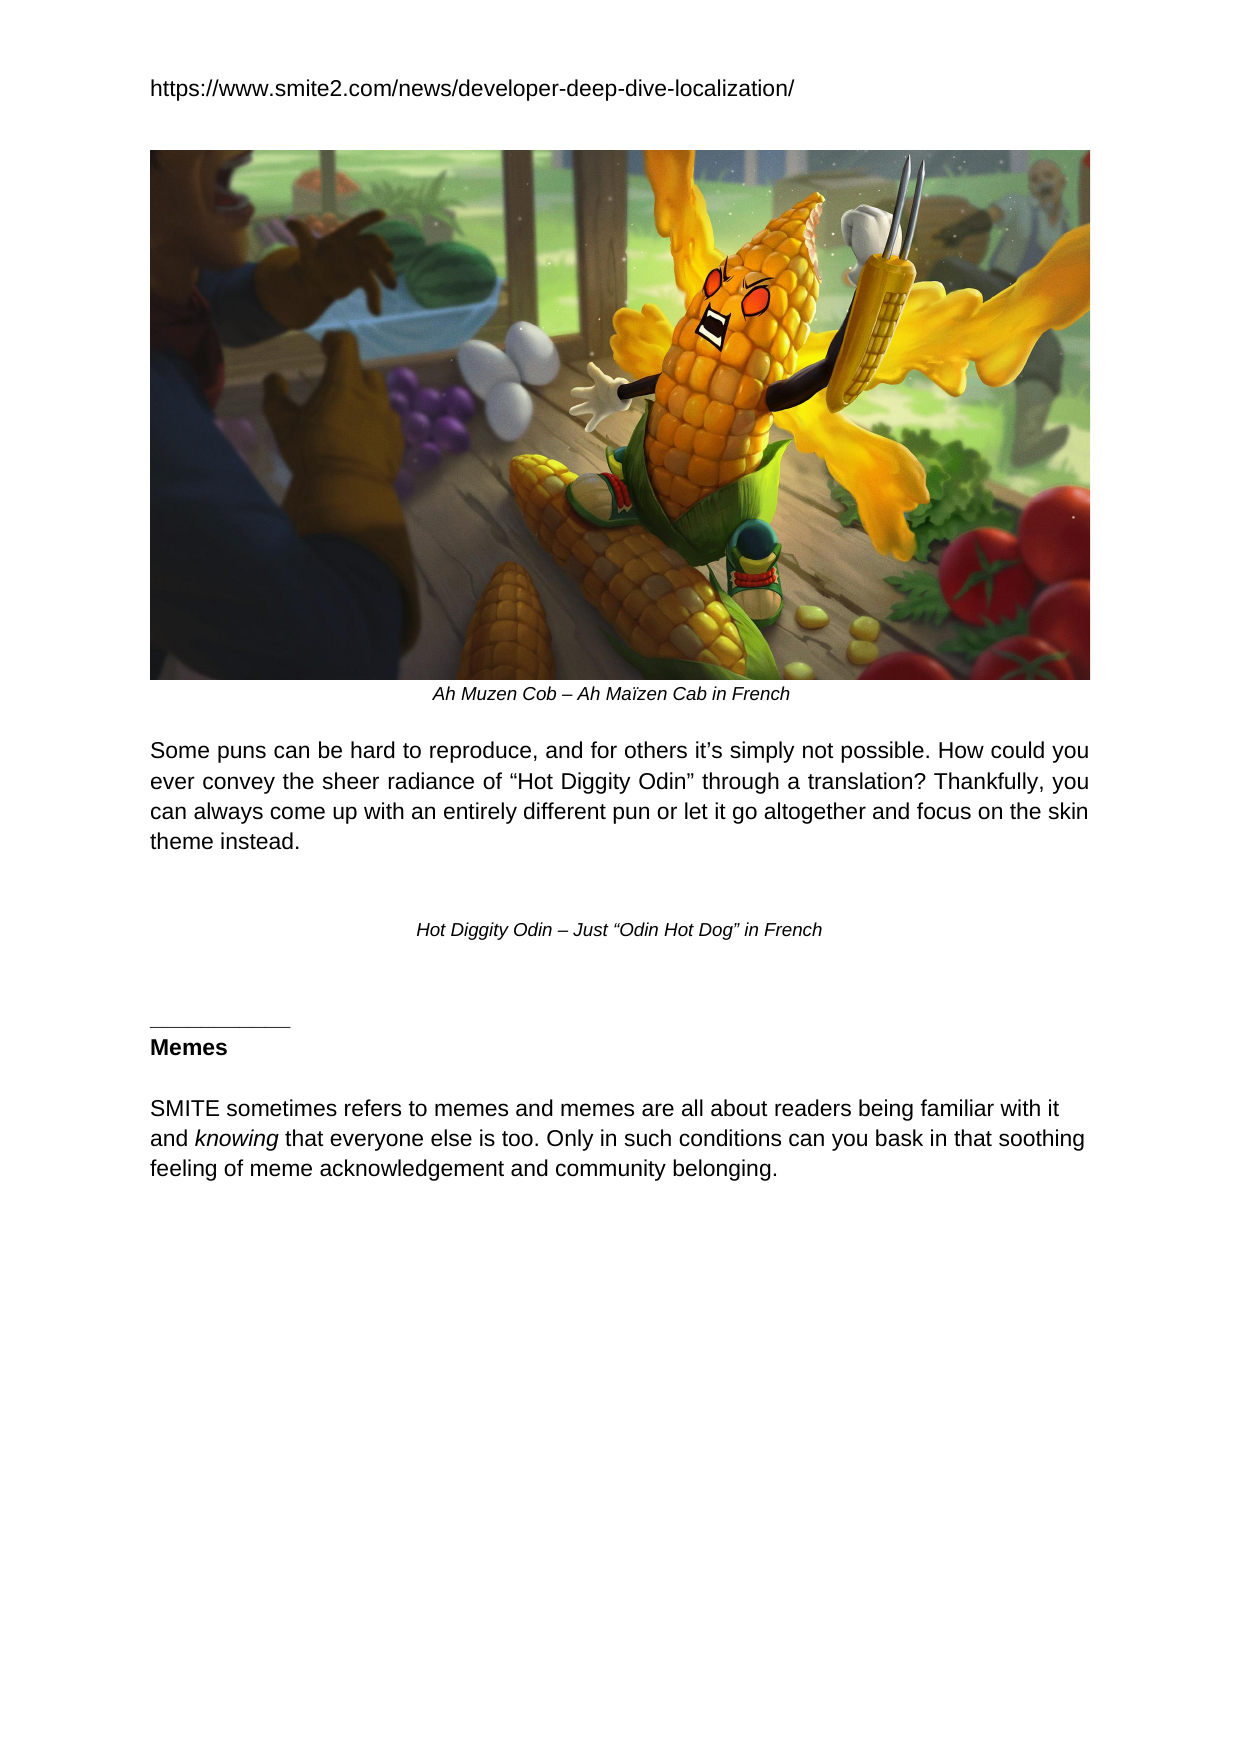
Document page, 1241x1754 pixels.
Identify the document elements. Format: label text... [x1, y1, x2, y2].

text Some puns can be hard to reproduce, and for others it’s simply not possible. How could you ever convey the sheer radiance of “Hot Diggity Odin” through a translation? Thankfully, you can always come up with an entirely different pun or let it go altogether and focus on the skin theme instead. [150, 737, 1090, 854]
text Hot Diggity Odin – Just “Odin Hot Dog” in French [150, 919, 1090, 940]
text Memes [150, 1034, 1090, 1060]
text ___________ [150, 1004, 1090, 1030]
picture [150, 150, 1091, 680]
text SMITE sometimes refers to memes and memes are all about readers being familiar with it and knowing that everyone else is too. Only in such conditions can you bask in that soothing feeling of meme acknowledgement and community belonging. [150, 1094, 1090, 1181]
text Ah Muzen Cob – Ah Maïzen Cab in French [150, 680, 1090, 704]
